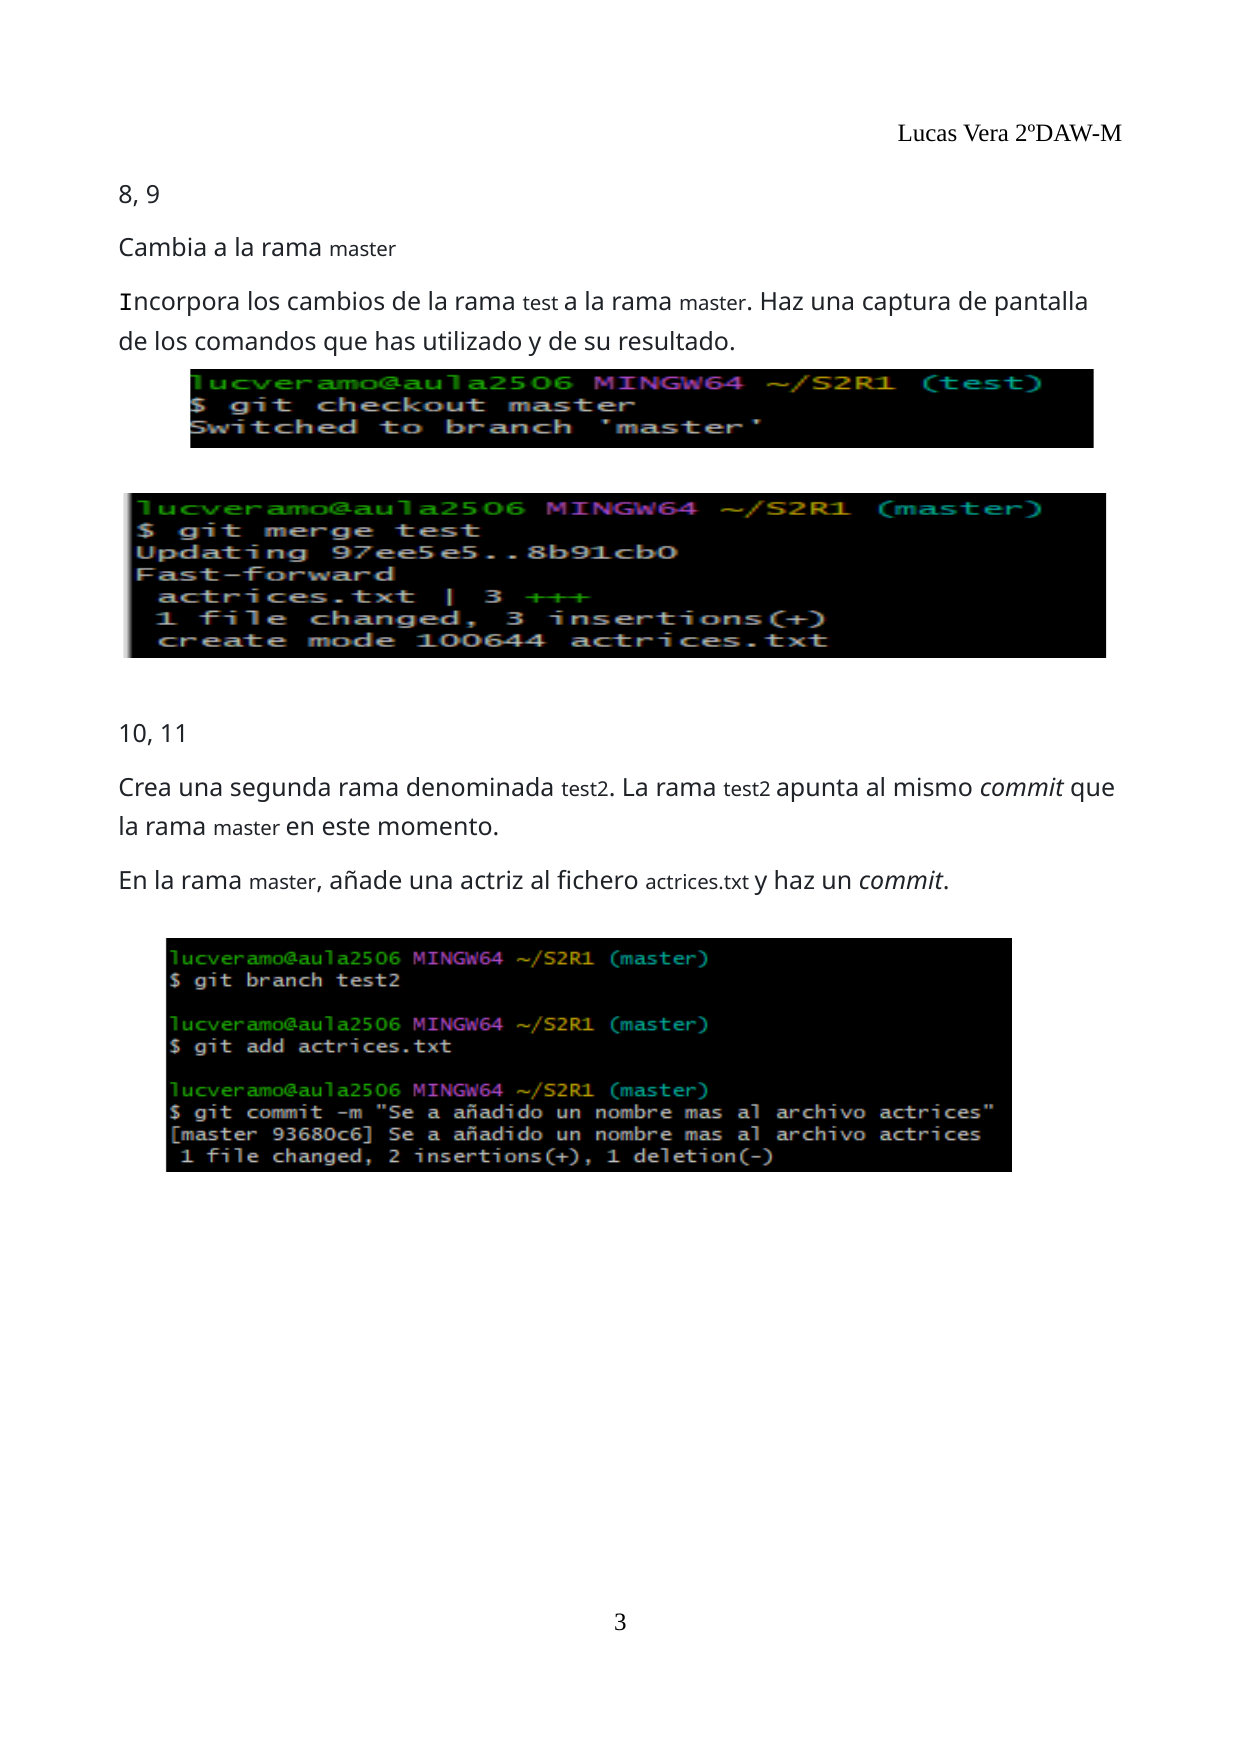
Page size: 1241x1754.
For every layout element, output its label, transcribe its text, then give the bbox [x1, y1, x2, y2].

text 8, 9 [118, 176, 1122, 210]
text Incorpora los cambios de la rama test a la rama master. Haz una captura de pantalla de los comandos que has utilizado y de su resultado. [118, 284, 1122, 357]
picture [165, 938, 1012, 1172]
text Cambia a la rama master [118, 230, 1122, 264]
text 10, 11 [118, 716, 1122, 750]
picture [190, 369, 1094, 448]
text Crea una segunda rama denominada test2. La rama test2 apunta al mismo commit que la rama master en este momento. [118, 770, 1122, 843]
text En la rama master, añade una actriz al fichero actrices.txt y haz un commit. [118, 863, 1122, 897]
picture [123, 493, 1107, 658]
